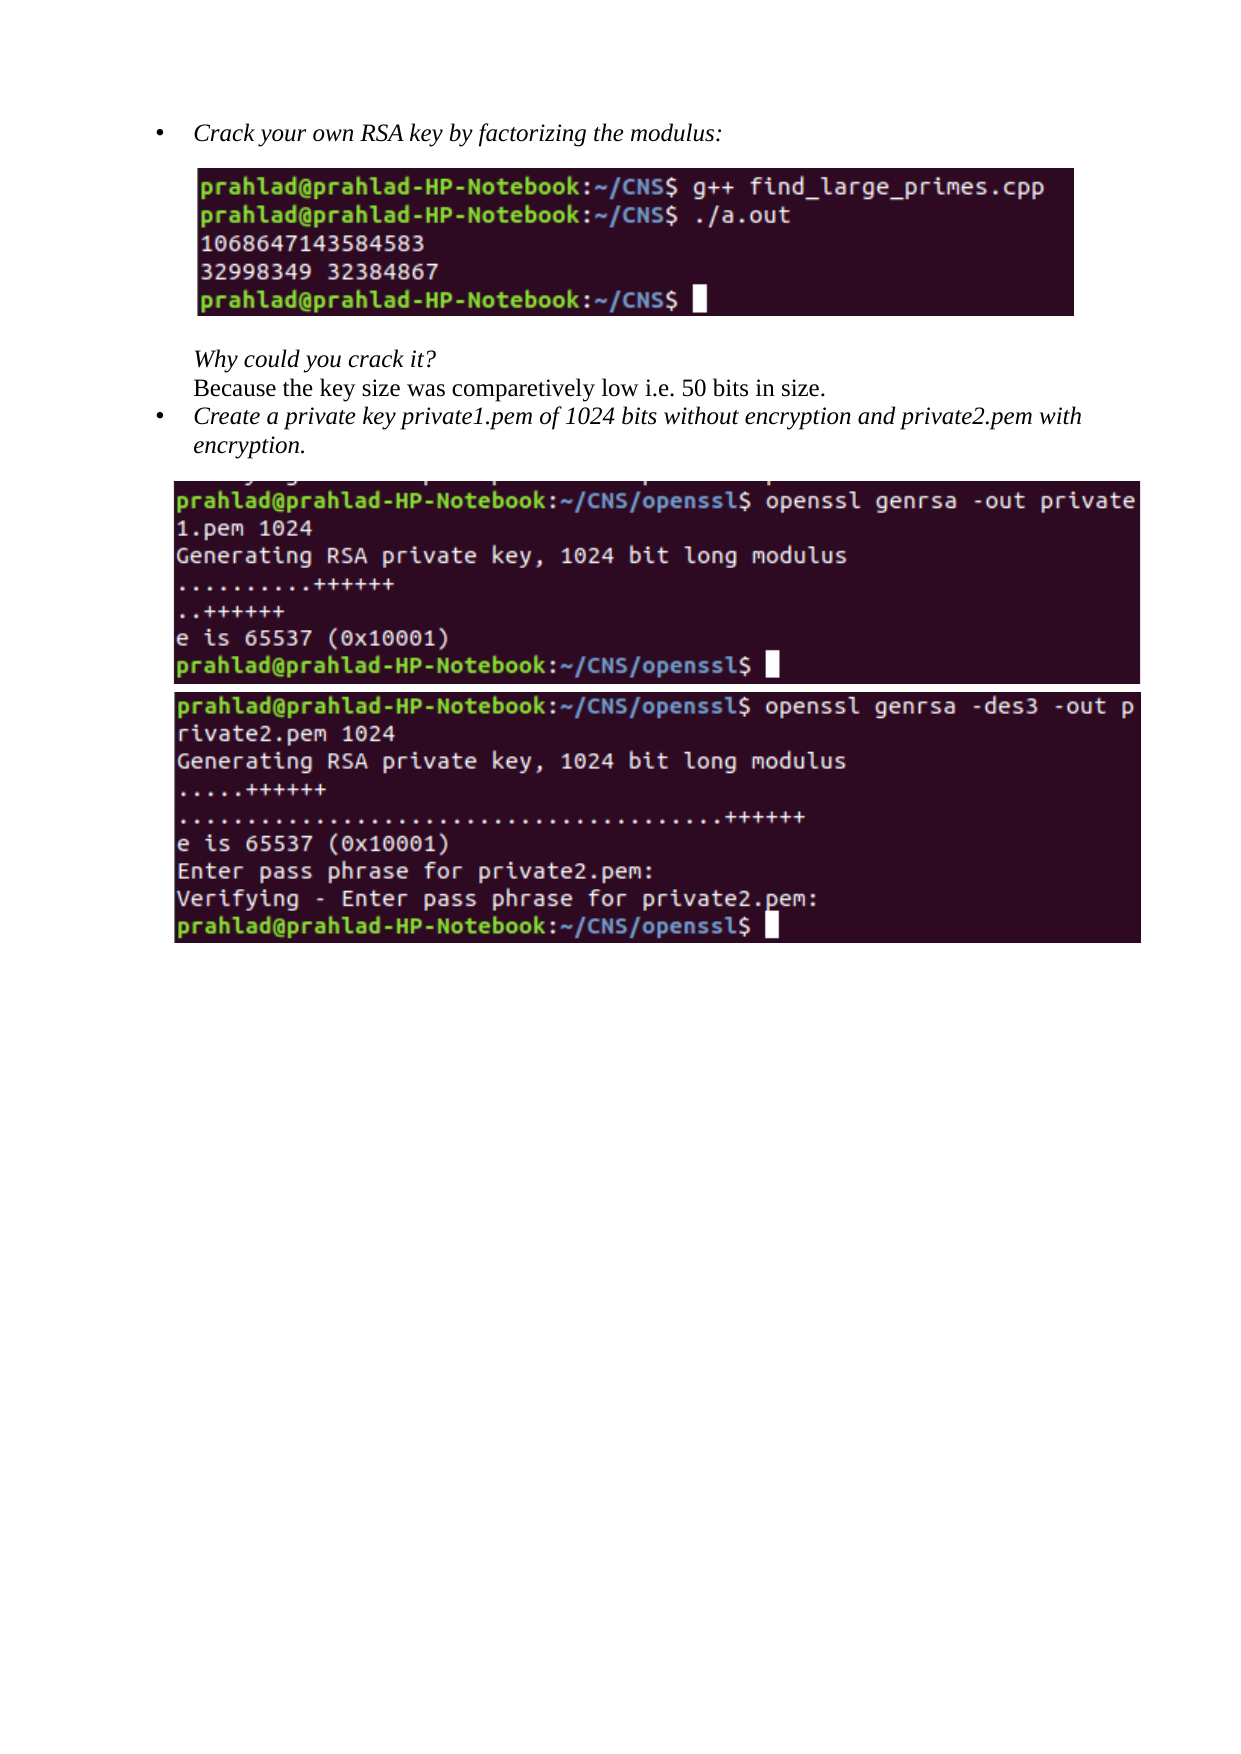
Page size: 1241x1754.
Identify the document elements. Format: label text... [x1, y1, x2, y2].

list Create a private key private1.pem of 1024 bits without encryption and private2.pem with encryption. [156, 401, 1122, 972]
picture [174, 692, 1141, 943]
picture [197, 168, 1074, 316]
picture [173, 481, 1141, 684]
list Crack your own RSA key by factorizing the modulus: Why could you crack it? Because the key size was comparetively low i.e. 50 bits in size. [156, 118, 1122, 401]
